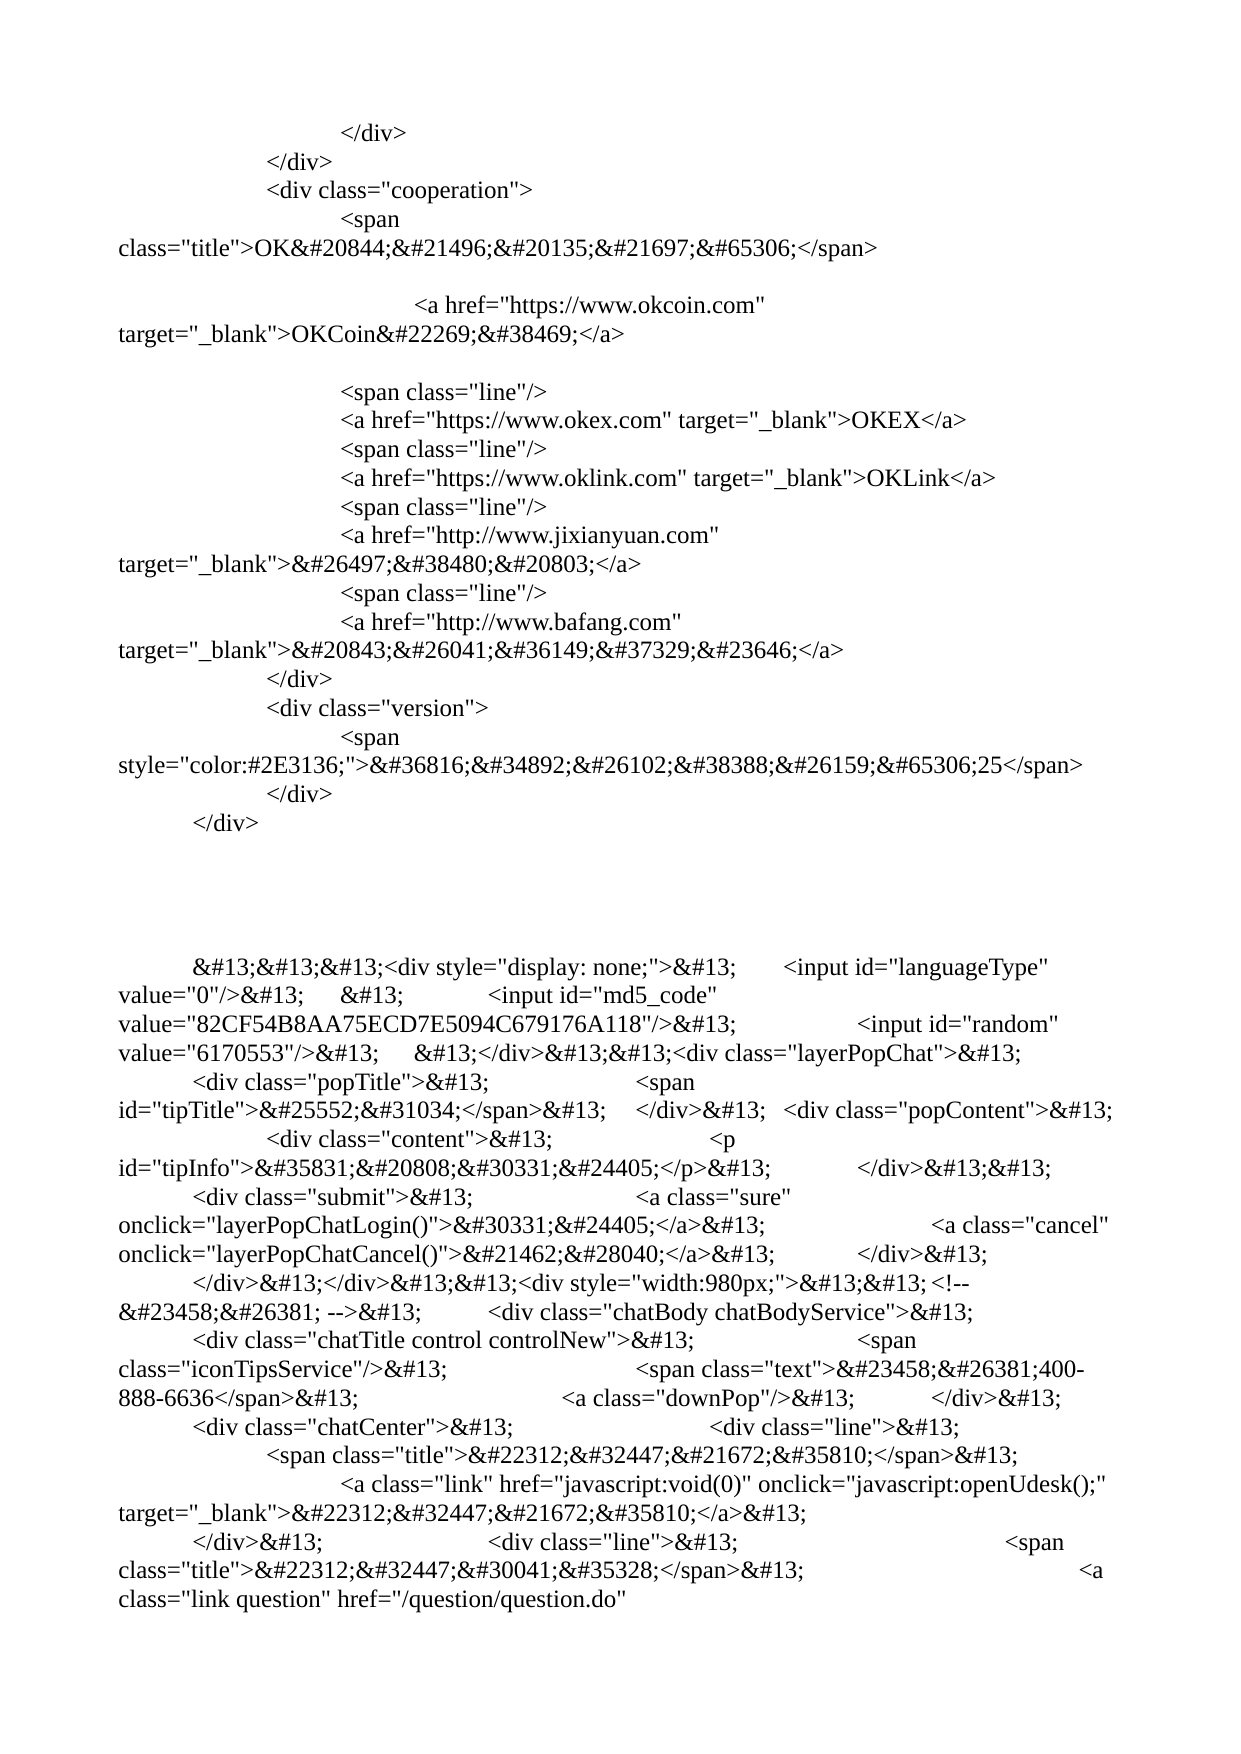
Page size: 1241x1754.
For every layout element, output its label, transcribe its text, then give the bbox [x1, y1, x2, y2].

text </div> [118, 664, 1122, 693]
text <div class="cooperation"> [118, 176, 1122, 204]
text <span class="line"/> [118, 377, 1122, 406]
text </div> [118, 779, 1122, 808]
text <span class="line"/> [118, 492, 1122, 521]
text <span class="line"/> [118, 578, 1122, 607]
text <span class="line"/> [118, 434, 1122, 463]
text <a href="https://www.okcoin.com" target="_blank">OKCoin&#22269;&#38469;</a> [118, 291, 1122, 348]
text <span class="title">OK&#20844;&#21496;&#20135;&#21697;&#65306;</span> [118, 204, 1122, 262]
text <a href="http://www.jixianyuan.com" target="_blank">&#26497;&#38480;&#20803;</a> [118, 521, 1122, 578]
text </div> [118, 147, 1122, 176]
text <a href="https://www.oklink.com" target="_blank">OKLink</a> [118, 463, 1122, 492]
text <span style="color:#2E3136;">&#36816;&#34892;&#26102;&#38388;&#26159;&#65306;25</span> [118, 722, 1122, 779]
text &#13;&#13;&#13;<div style="display: none;">&#13; <input id="languageType" value="0"/>&#13; &#13; <input id="md5_code" value="82CF54B8AA75ECD7E5094C679176A118"/>&#13; <input id="random" value="6170553"/>&#13; &#13;</div>&#13;&#13;<div class="layerPopChat">&#13; <div class="popTitle">&#13; <span id="tipTitle">&#25552;&#31034;</span>&#13; </div>&#13; <div class="popContent">&#13; <div class="content">&#13; <p id="tipInfo">&#35831;&#20808;&#30331;&#24405;</p>&#13; </div>&#13;&#13; <div class="submit">&#13; <a class="sure" onclick="layerPopChatLogin()">&#30331;&#24405;</a>&#13; <a class="cancel" onclick="layerPopChatCancel()">&#21462;&#28040;</a>&#13; </div>&#13; </div>&#13;</div>&#13;&#13;<div style="width:980px;">&#13;&#13; <!-- &#23458;&#26381; -->&#13; <div class="chatBody chatBodyService">&#13; <div class="chatTitle control controlNew">&#13; <span class="iconTipsService"/>&#13; <span class="text">&#23458;&#26381;400-888-6636</span>&#13; <a class="downPop"/>&#13; </div>&#13; <div class="chatCenter">&#13; <div class="line">&#13; <span class="title">&#22312;&#32447;&#21672;&#35810;</span>&#13; <a class="link" href="javascript:void(0)" onclick="javascript:openUdesk();" target="_blank">&#22312;&#32447;&#21672;&#35810;</a>&#13; </div>&#13; <div class="line">&#13; <span class="title">&#22312;&#32447;&#30041;&#35328;</span>&#13; <a class="link question" href="/question/question.do" [118, 952, 1122, 1613]
text <a href="http://www.bafang.com" target="_blank">&#20843;&#26041;&#36149;&#37329;&#23646;</a> [118, 607, 1122, 664]
text </div> [118, 808, 1122, 837]
text <a href="https://www.okex.com" target="_blank">OKEX</a> [118, 406, 1122, 434]
text <div class="version"> [118, 693, 1122, 722]
text </div> [118, 118, 1122, 147]
